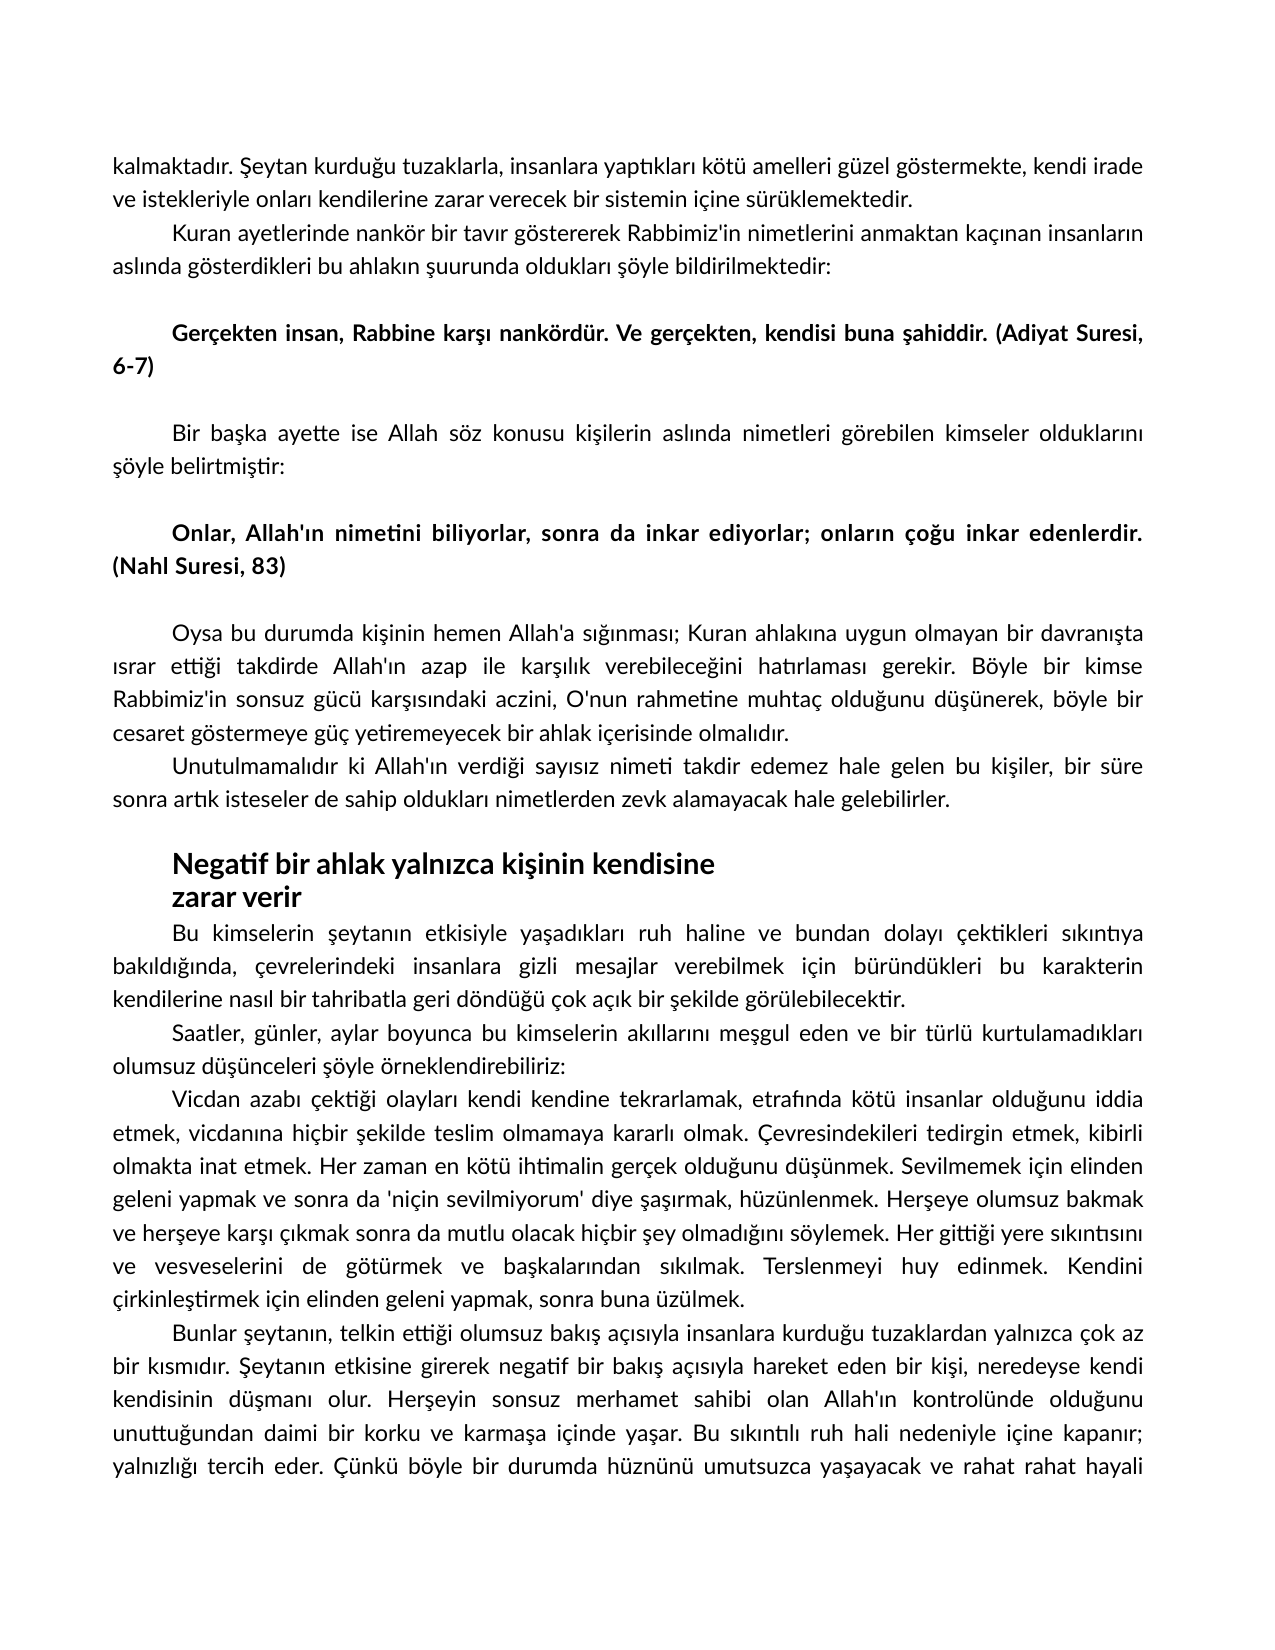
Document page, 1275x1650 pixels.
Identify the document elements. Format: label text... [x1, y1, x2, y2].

text Bunlar şeytanın, telkin ettiği olumsuz bakış açısıyla insanlara kurduğu tuzaklardan yalnızca çok az bir kısmıdır. Şeytanın etkisine girerek negatif bir bakış açısıyla hareket eden bir kişi, neredeyse kendi kendisinin düşmanı olur. Herşeyin sonsuz merhamet sahibi olan Allah'ın kontrolünde olduğunu unuttuğundan daimi bir korku ve karmaşa içinde yaşar. Bu sıkıntılı ruh hali nedeniyle içine kapanır; yalnızlığı tercih eder. Çünkü böyle bir durumda hüznünü umutsuzca yaşayacak ve rahat rahat hayali [112, 1314, 1145, 1481]
text Bu kimselerin şeytanın etkisiyle yaşadıkları ruh haline ve bundan dolayı çektikleri sıkıntıya bakıldığında, çevrelerindeki insanlara gizli mesajlar verebilmek için büründükleri bu karakterin kendilerine nasıl bir tahribatla geri döndüğü çok açık bir şekilde görülebilecektir. [112, 914, 1145, 1014]
text Gerçekten insan, Rabbine karşı nankördür. Ve gerçekten, kendisi buna şahiddir. (Adiyat Suresi, 6-7) [112, 314, 1145, 381]
text Saatler, günler, aylar boyunca bu kimselerin akıllarını meşgul eden ve bir türlü kurtulamadıkları olumsuz düşünceleri şöyle örneklendirebiliriz: [112, 1014, 1145, 1081]
text Negatif bir ahlak yalnızca kişinin kendisine [112, 848, 1145, 881]
text Vicdan azabı çektiği olayları kendi kendine tekrarlamak, etrafında kötü insanlar olduğunu iddia etmek, vicdanına hiçbir şekilde teslim olmamaya kararlı olmak. Çevresindekileri tedirgin etmek, kibirli olmakta inat etmek. Her zaman en kötü ihtimalin gerçek olduğunu düşünmek. Sevilmemek için elinden geleni yapmak ve sonra da 'niçin sevilmiyorum' diye şaşırmak, hüzünlenmek. Herşeye olumsuz bakmak ve herşeye karşı çıkmak sonra da mutlu olacak hiçbir şey olmadığını söylemek. Her gittiği yere sıkıntısını ve vesveselerini de götürmek ve başkalarından sıkılmak. Terslenmeyi huy edinmek. Kendini çirkinleştirmek için elinden geleni yapmak, sonra buna üzülmek. [112, 1081, 1145, 1314]
text Oysa bu durumda kişinin hemen Allah'a sığınması; Kuran ahlakına uygun olmayan bir davranışta ısrar ettiği takdirde Allah'ın azap ile karşılık verebileceğini hatırlaması gerekir. Böyle bir kimse Rabbimiz'in sonsuz gücü karşısındaki aczini, O'nun rahmetine muhtaç olduğunu düşünerek, böyle bir cesaret göstermeye güç yetiremeyecek bir ahlak içerisinde olmalıdır. [112, 614, 1145, 748]
text Bir başka ayette ise Allah söz konusu kişilerin aslında nimetleri görebilen kimseler olduklarını şöyle belirtmiştir: [112, 414, 1145, 481]
text Kuran ayetlerinde nankör bir tavır göstererek Rabbimiz'in nimetlerini anmaktan kaçınan insanların aslında gösterdikleri bu ahlakın şuurunda oldukları şöyle bildirilmektedir: [112, 214, 1145, 281]
text Onlar, Allah'ın nimetini biliyorlar, sonra da inkar ediyorlar; onların çoğu inkar edenlerdir. (Nahl Suresi, 83) [112, 514, 1145, 581]
text Unutulmamalıdır ki Allah'ın verdiği sayısız nimeti takdir edemez hale gelen bu kişiler, bir süre sonra artık isteseler de sahip oldukları nimetlerden zevk alamayacak hale gelebilirler. [112, 748, 1145, 814]
text zarar verir [112, 881, 1145, 914]
text kalmaktadır. Şeytan kurduğu tuzaklarla, insanlara yaptıkları kötü amelleri güzel göstermekte, kendi irade ve istekleriyle onları kendilerine zarar verecek bir sistemin içine sürüklemektedir. [112, 148, 1145, 214]
